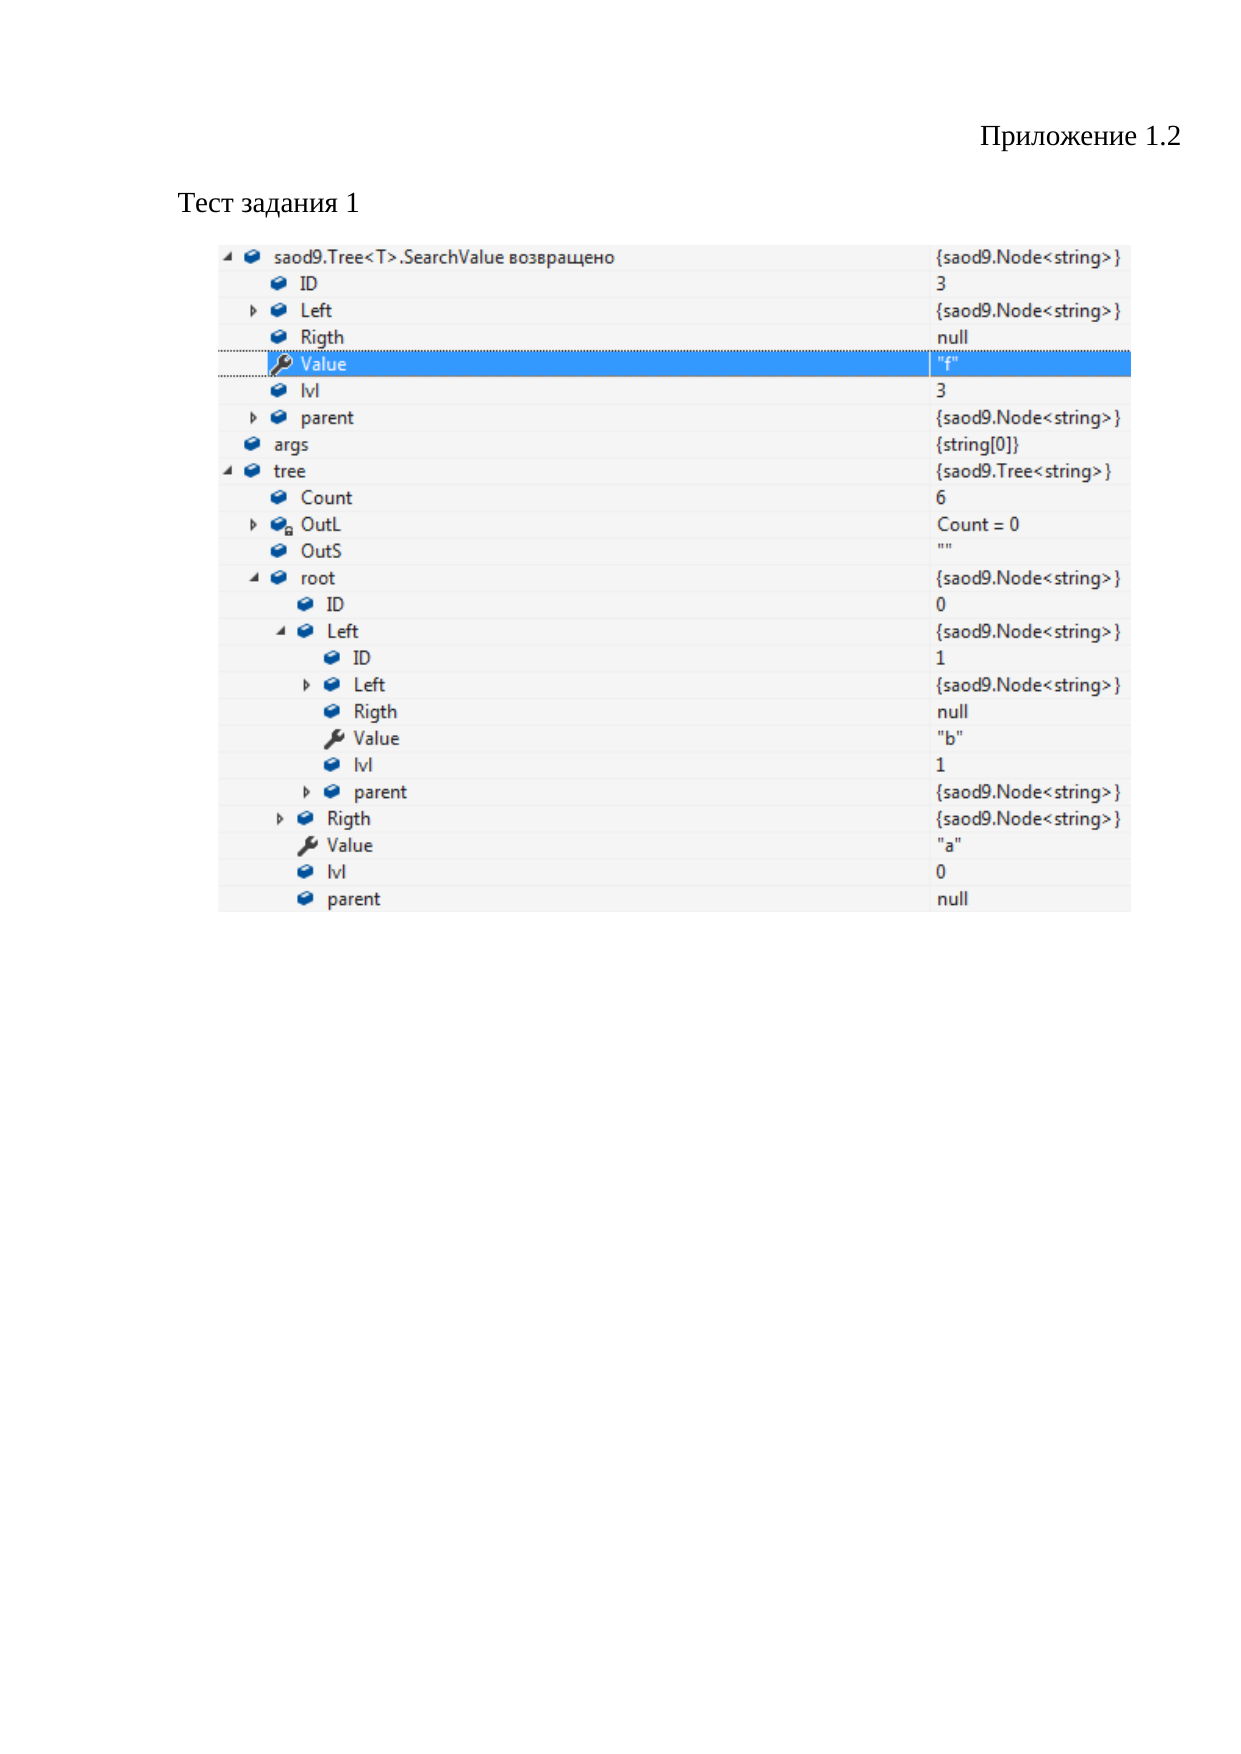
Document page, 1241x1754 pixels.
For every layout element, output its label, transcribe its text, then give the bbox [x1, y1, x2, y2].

text Приложение 1.2 [177, 118, 1181, 152]
text Тест задания 1 [177, 185, 1181, 219]
